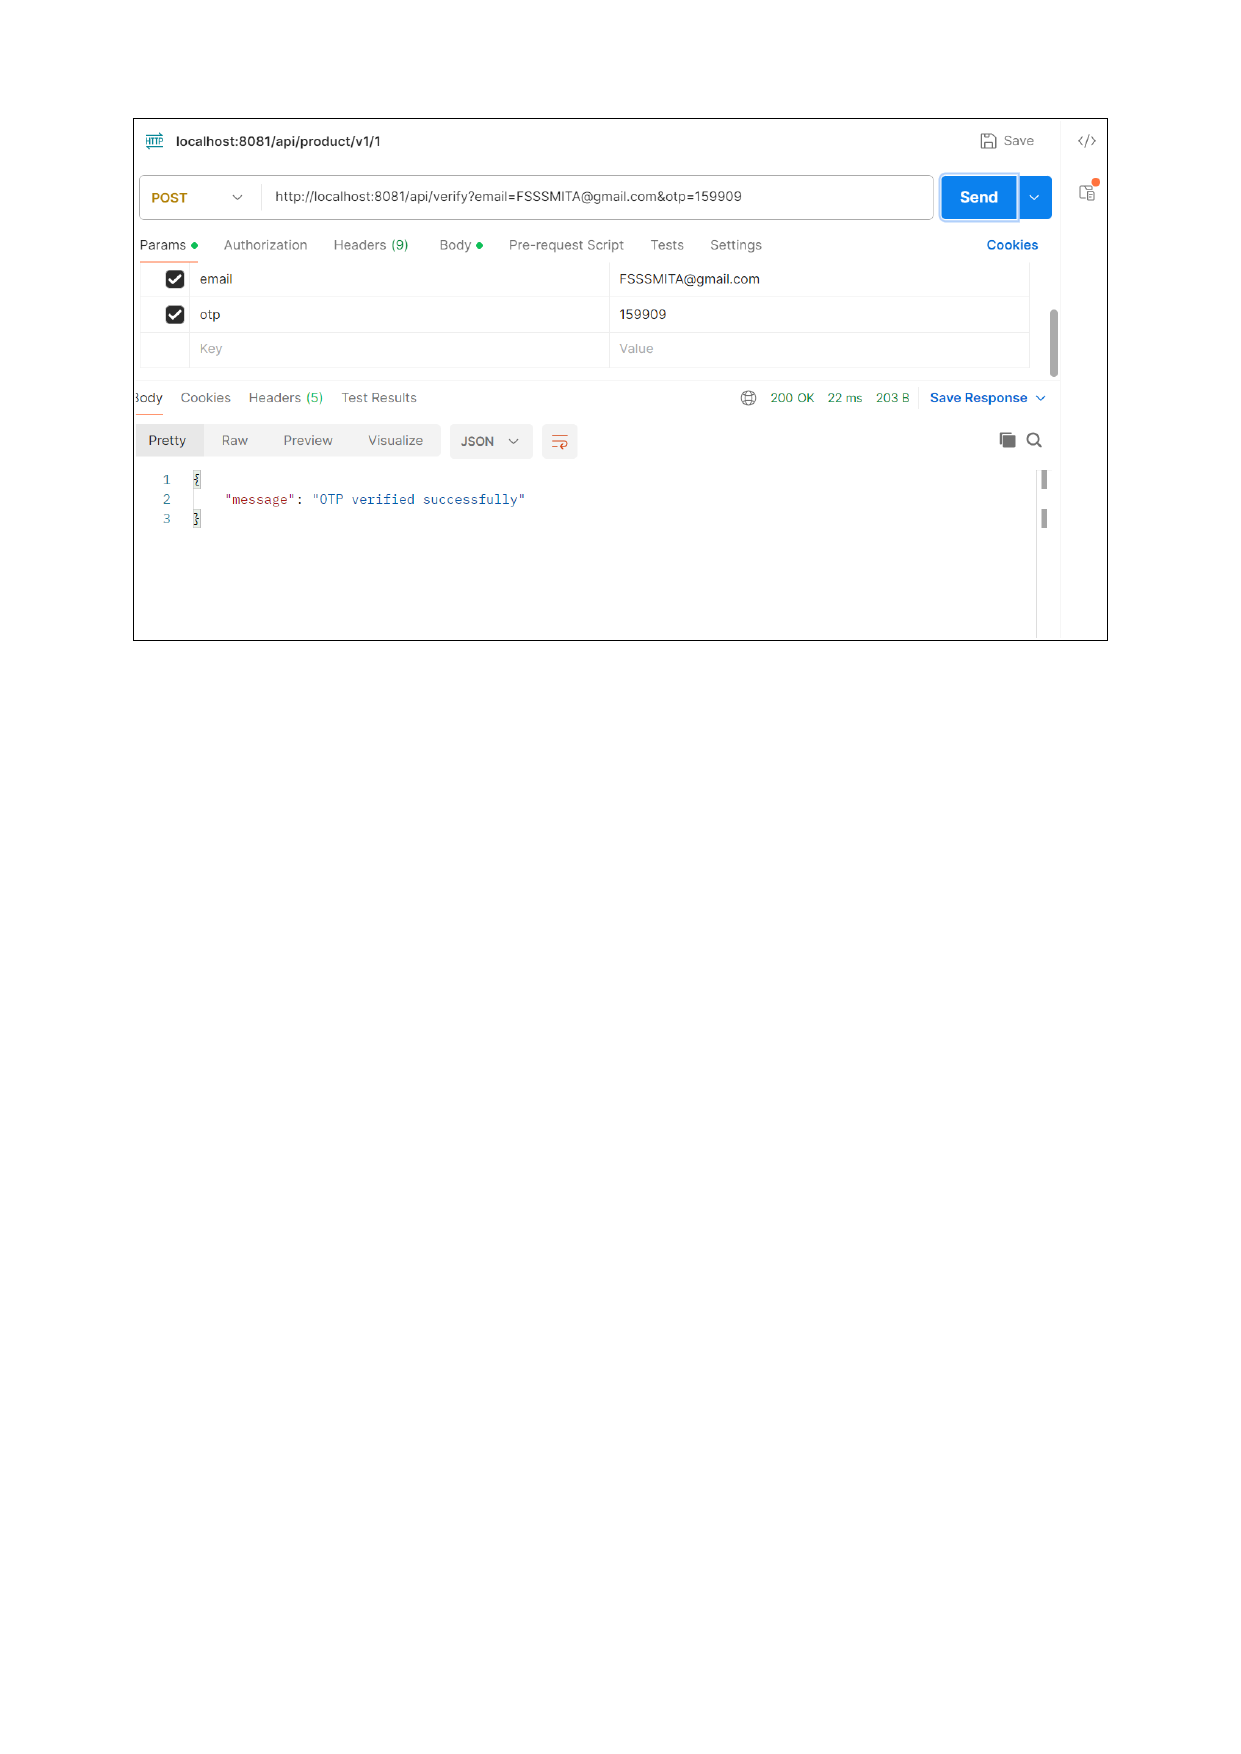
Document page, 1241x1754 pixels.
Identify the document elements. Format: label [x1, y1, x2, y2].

picture [135, 121, 1105, 638]
